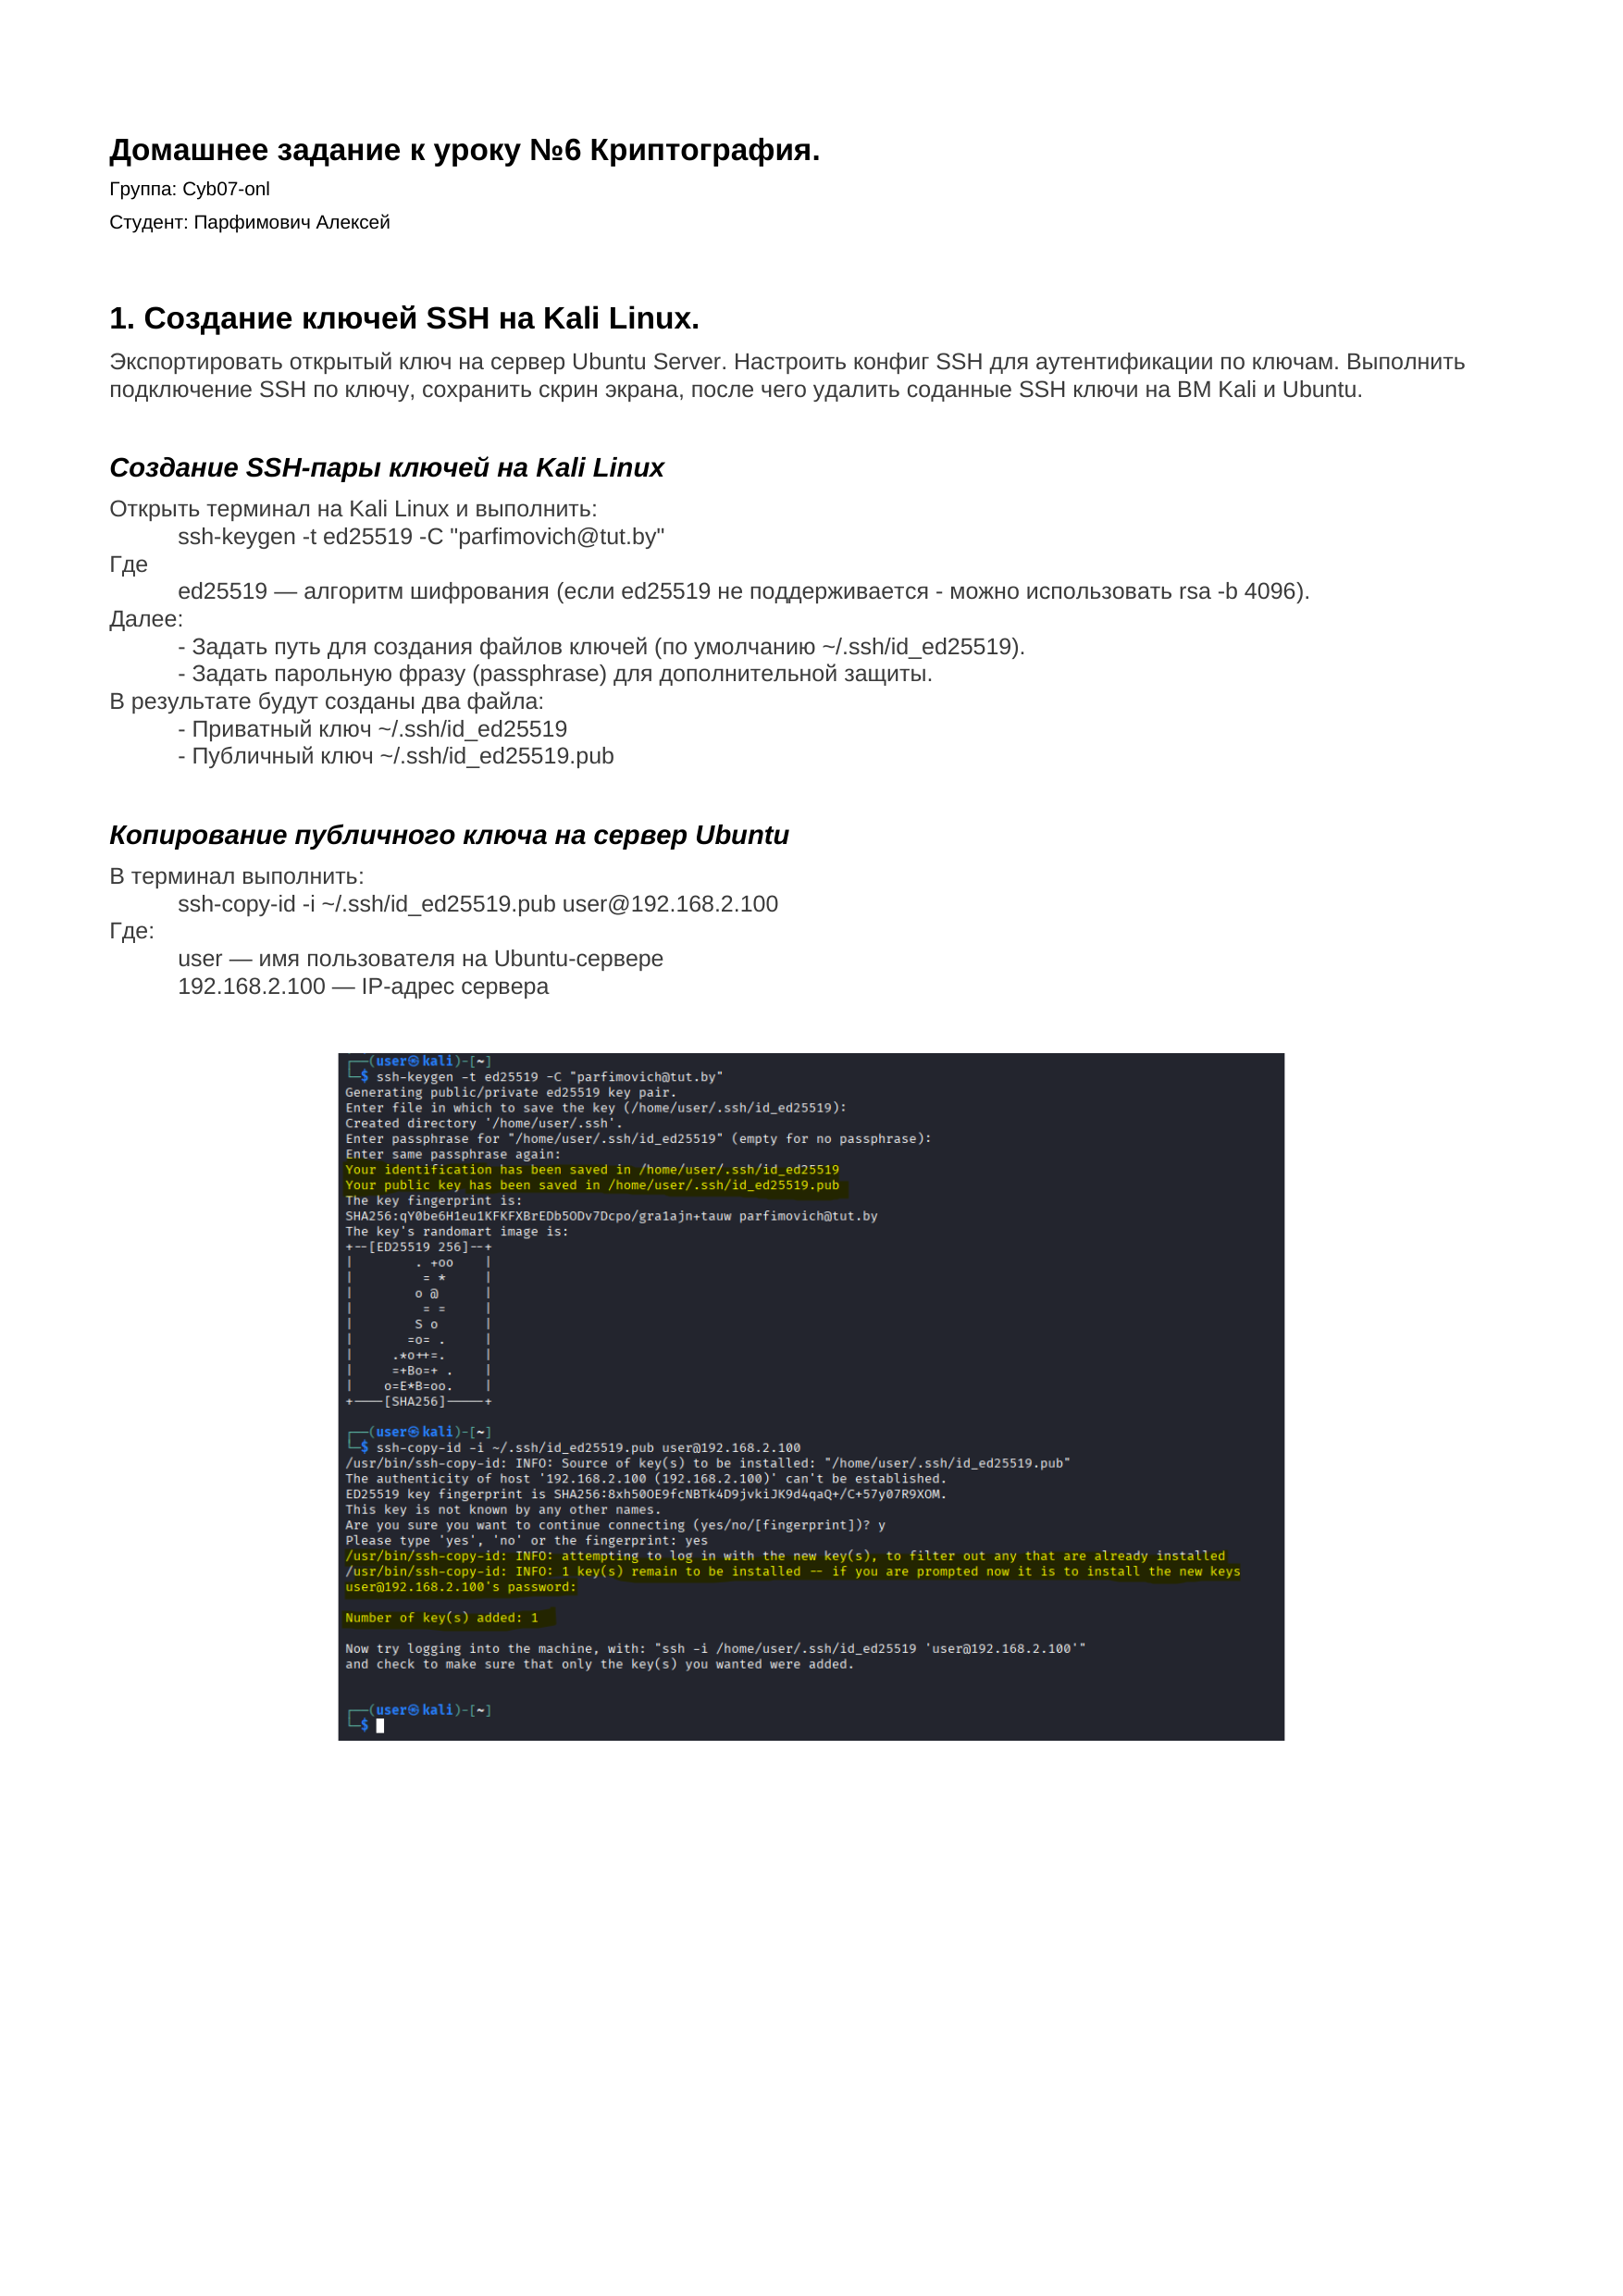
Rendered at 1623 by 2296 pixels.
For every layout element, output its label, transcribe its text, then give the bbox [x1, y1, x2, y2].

subtitle Домашнее задание к уроку №6 Криптография. [109, 132, 1514, 167]
text - Публичный ключ ~/.ssh/id_ed25519.pub [109, 741, 1514, 769]
text - Приватный ключ ~/.ssh/id_ed25519 [109, 714, 1514, 741]
subtitle 1. Создание ключей SSH на Kali Linux. [109, 301, 1514, 336]
text Группа: Cyb07-onl [109, 179, 1514, 200]
subtitle Копирование публичного ключа на сервер Ubuntu [109, 820, 1514, 850]
text Далее: [109, 604, 1514, 632]
text 192.168.2.100 — IP-адрес сервера [109, 972, 1514, 999]
text user — имя пользователя на Ubuntu-сервере [109, 944, 1514, 972]
text В результате будут созданы два файла: [109, 687, 1514, 714]
text ssh-copy-id -i ~/.ssh/id_ed25519.pub user@192.168.2.100 [109, 889, 1514, 916]
text В терминал выполнить: [109, 862, 1514, 889]
text - Задать путь для создания файлов ключей (по умолчанию ~/.ssh/id_ed25519). [109, 632, 1514, 659]
picture [338, 1053, 1285, 1741]
text - Задать парольную фразу (passphrase) для дополнительной защиты. [109, 659, 1514, 687]
text ed25519 — алгоритм шифрования (если ed25519 не поддерживается - можно использовать rsa -b 4096). [109, 577, 1514, 604]
text Студент: Парфимович Алексей [109, 212, 1514, 233]
text Где [109, 550, 1514, 577]
text ssh-keygen -t ed25519 -C "parfimovich@tut.by" [109, 522, 1514, 550]
subtitle Создание SSH-пары ключей на Kali Linux [109, 453, 1514, 483]
text Открыть терминал на Kali Linux и выполнить: [109, 494, 1514, 522]
text Экспортировать открытый ключ на сервер Ubuntu Server. Настроить конфиг SSH для аутентификации по ключам. Выполнить подключение SSH по ключу, сохранить скрин экрана, после чего удалить соданные SSH ключи на ВМ Kali и Ubuntu. [109, 347, 1514, 402]
text Где: [109, 916, 1514, 944]
